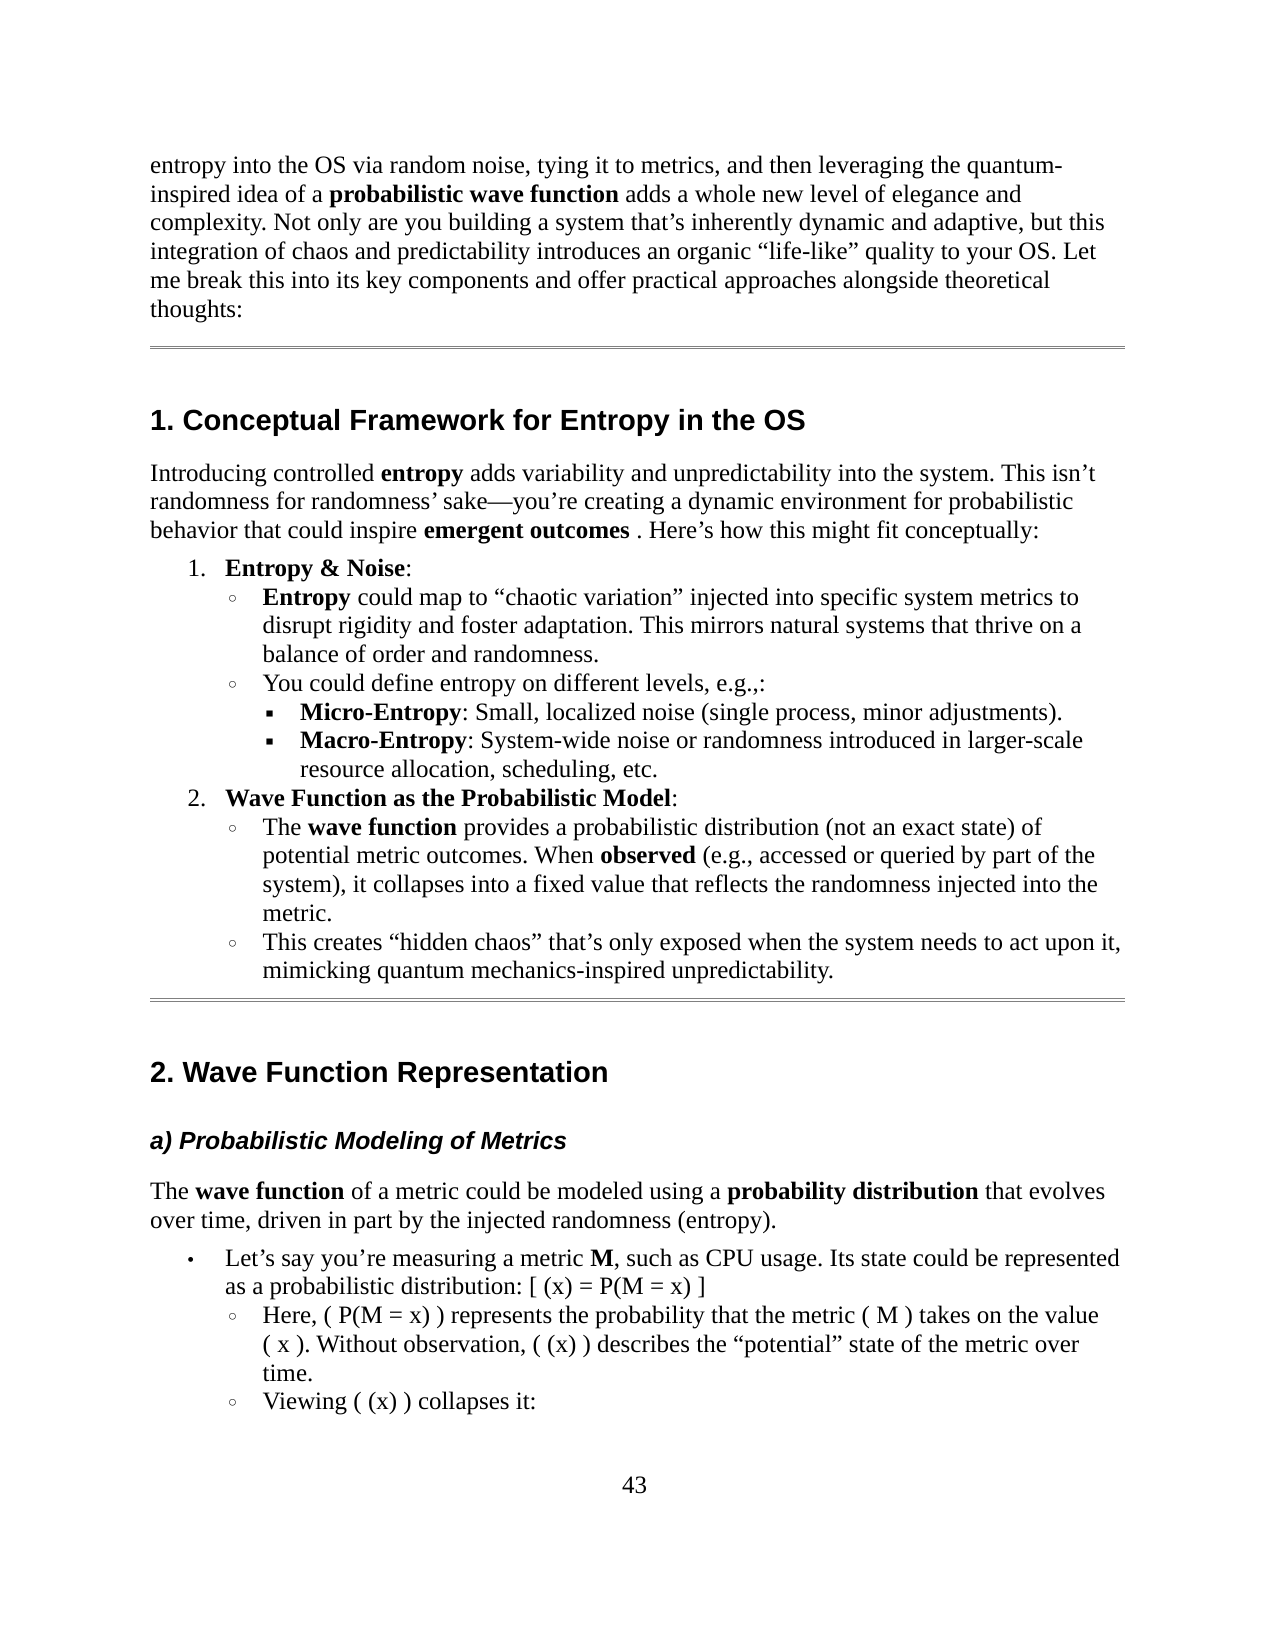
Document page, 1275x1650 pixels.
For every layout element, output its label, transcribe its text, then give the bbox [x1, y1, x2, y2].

subtitle 1. Conceptual Framework for Entropy in the OS [150, 403, 1125, 436]
list You could define entropy on different levels, e.g.,: [225, 668, 1125, 697]
text Introducing controlled entropy adds variability and unpredictability into the system. This isn’t randomness for randomness’ sake—you’re creating a dynamic environment for probabilistic behavior that could inspire emergent outcomes . Here’s how this might fit conceptually: [150, 458, 1125, 544]
list Here, ( P(M = x) ) represents the probability that the metric ( M ) takes on the value ( x ). Without observation, ( (x) ) describes the “potential” state of the metric over time. [225, 1300, 1125, 1386]
subtitle a) Probabilistic Modeling of Metrics [150, 1126, 1125, 1155]
list This creates “hidden chaos” that’s only exposed when the system needs to act upon it, mimicking quantum mechanics-inspired unpredictability. [225, 927, 1125, 984]
list Wave Function as the Probabilistic Model: [187, 783, 1125, 812]
list The wave function provides a probabilistic distribution (not an exact state) of potential metric outcomes. When observed (e.g., accessed or queried by part of the system), it collapses into a fixed value that reflects the randomness injected into the metric. [225, 812, 1125, 927]
subtitle 2. Wave Function Representation [150, 1055, 1125, 1089]
list Viewing ( (x) ) collapses it: [225, 1386, 1125, 1415]
list Macro-Entropy: System-wide noise or randomness introduced in larger-scale resource allocation, scheduling, etc. [262, 725, 1125, 783]
list Entropy could map to “chaotic variation” injected into specific system metrics to disrupt rigidity and foster adaptation. This mirrors natural systems that thrive on a balance of order and randomness. [225, 582, 1125, 668]
list Micro-Entropy: Small, localized noise (single process, minor adjustments). [262, 697, 1125, 725]
text The wave function of a metric could be modeled using a probability distribution that evolves over time, driven in part by the injected randomness (entropy). [150, 1176, 1125, 1234]
list Entropy & Noise: [187, 553, 1125, 582]
list Let’s say you’re measuring a metric M, such as CPU usage. Its state could be represented as a probabilistic distribution: [ (x) = P(M = x) ] [187, 1243, 1125, 1300]
text entropy into the OS via random noise, tying it to metrics, and then leveraging the quantum-inspired idea of a probabilistic wave function adds a whole new level of elegance and complexity. Not only are you building a system that’s inherently dynamic and adaptive, but this integration of chaos and predictability introduces an organic “life-like” quality to your OS. Let me break this into its key components and offer practical approaches alongside theoretical thoughts: [150, 150, 1125, 322]
